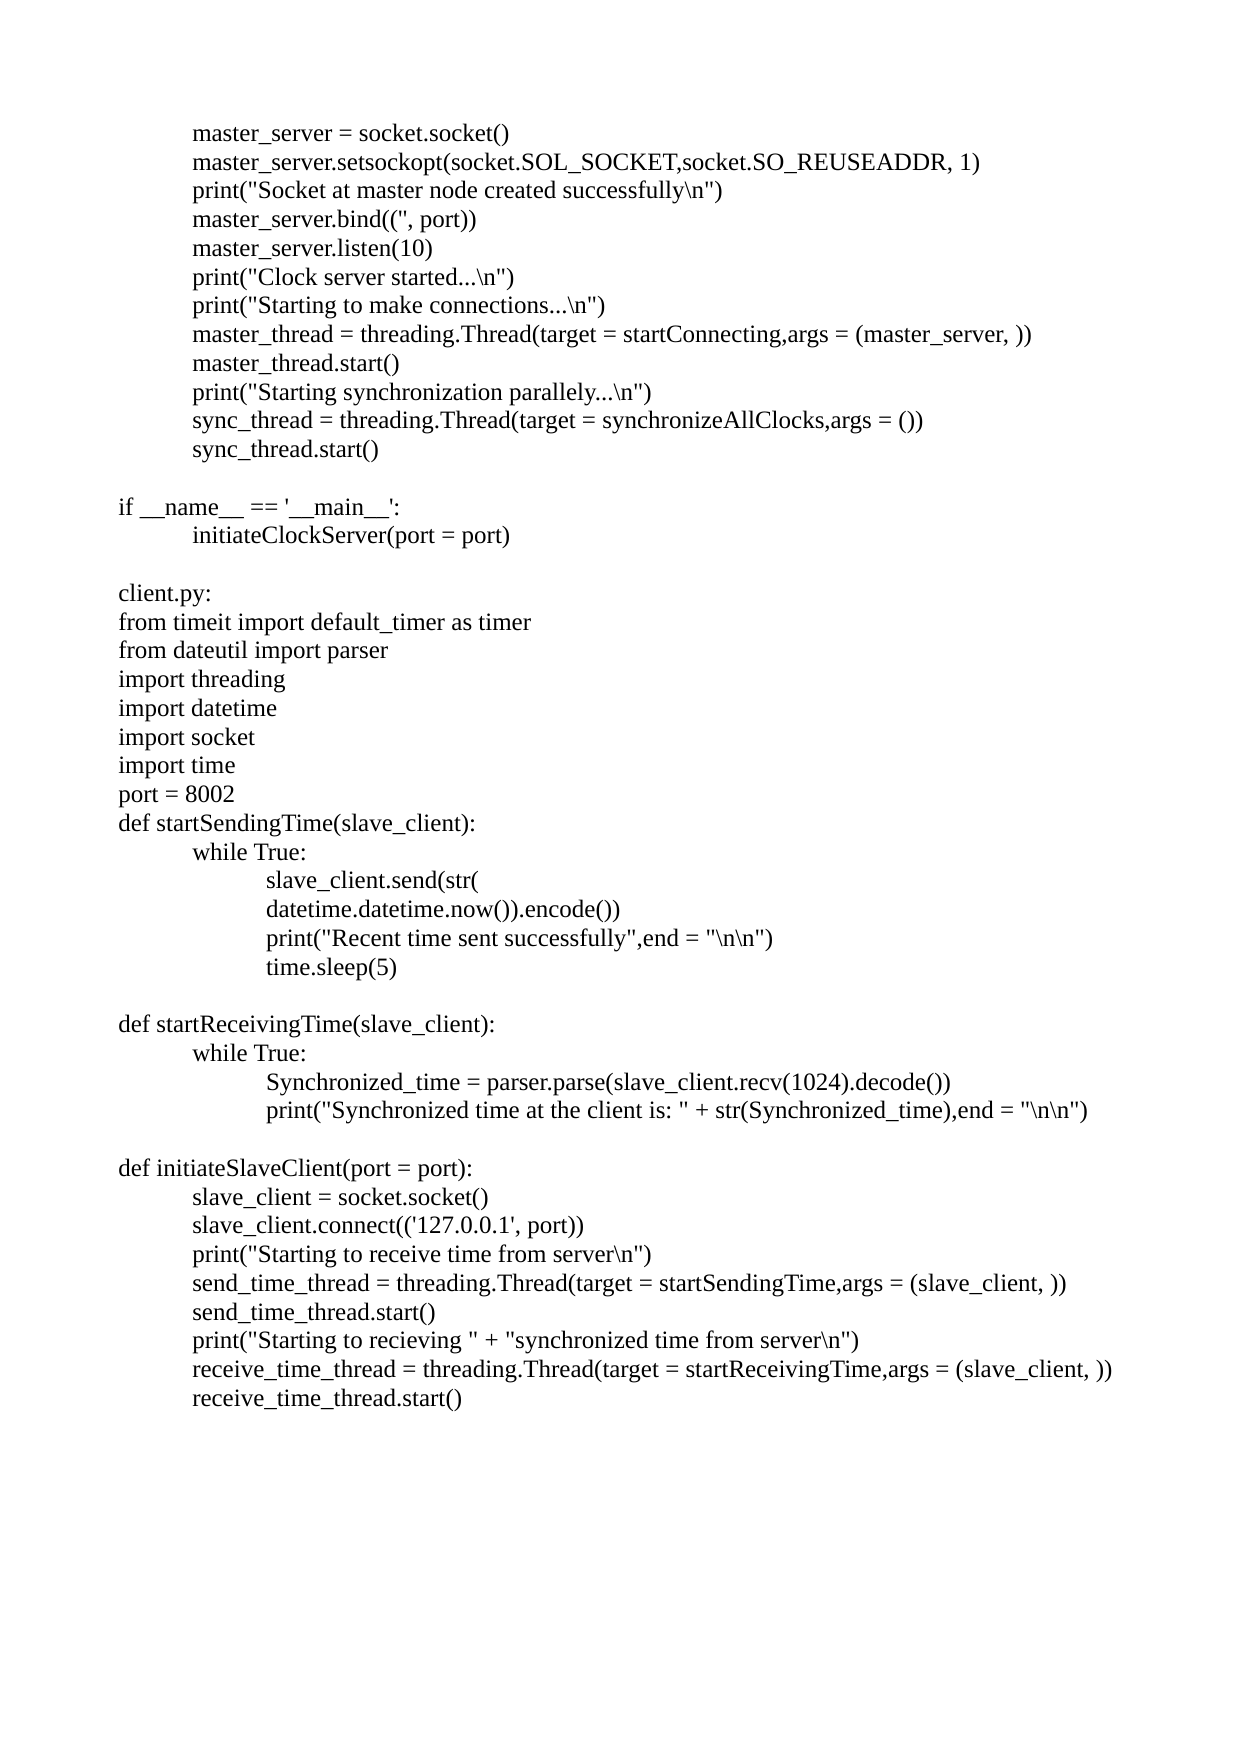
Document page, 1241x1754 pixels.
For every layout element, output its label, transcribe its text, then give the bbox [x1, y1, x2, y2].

text sync_thread.start() [118, 434, 1122, 463]
text def initiateSlaveClient(port = port): [118, 1153, 1122, 1182]
text import time [118, 751, 1122, 779]
text def startSendingTime(slave_client): [118, 808, 1122, 837]
text master_server.setsockopt(socket.SOL_SOCKET,socket.SO_REUSEADDR, 1) [118, 147, 1122, 176]
text from dateutil import parser [118, 636, 1122, 664]
text print("Starting synchronization parallely...\n") [118, 377, 1122, 406]
text print("Clock server started...\n") [118, 262, 1122, 291]
text initiateClockServer(port = port) client.py: from timeit import default_timer as timer [118, 521, 1122, 636]
text while True: [118, 1038, 1122, 1067]
text slave_client.send(str( [118, 866, 1122, 894]
text print("Starting to recieving " + "synchronized time from server\n") [118, 1326, 1122, 1354]
text port = 8002 [118, 779, 1122, 808]
text master_server.listen(10) [118, 233, 1122, 262]
text if __name__ == '__main__': [118, 492, 1122, 521]
text def startReceivingTime(slave_client): [118, 1009, 1122, 1038]
text slave_client.connect(('127.0.0.1', port)) [118, 1211, 1122, 1239]
text print("Starting to receive time from server\n") [118, 1239, 1122, 1268]
text while True: [118, 837, 1122, 866]
text print("Socket at master node created successfully\n") [118, 176, 1122, 204]
text import socket [118, 722, 1122, 751]
text print("Starting to make connections...\n") [118, 291, 1122, 319]
text import threading [118, 664, 1122, 693]
text master_thread = threading.Thread(target = startConnecting,args = (master_server, )) [118, 319, 1122, 348]
text print("Recent time sent successfully",end = "\n\n") [118, 923, 1122, 952]
text print("Synchronized time at the client is: " + str(Synchronized_time),end = "\n\n") [118, 1096, 1122, 1124]
text master_server = socket.socket() [118, 118, 1122, 147]
text receive_time_thread.start() [118, 1383, 1122, 1412]
text slave_client = socket.socket() [118, 1182, 1122, 1211]
text send_time_thread = threading.Thread(target = startSendingTime,args = (slave_client, )) [118, 1268, 1122, 1297]
text master_thread.start() [118, 348, 1122, 377]
text receive_time_thread = threading.Thread(target = startReceivingTime,args = (slave_client, )) [118, 1354, 1122, 1383]
text import datetime [118, 693, 1122, 722]
text Synchronized_time = parser.parse(slave_client.recv(1024).decode()) [118, 1067, 1122, 1096]
text time.sleep(5) [118, 952, 1122, 981]
text datetime.datetime.now()).encode()) [118, 894, 1122, 923]
text send_time_thread.start() [118, 1297, 1122, 1326]
text master_server.bind(('', port)) [118, 204, 1122, 233]
text sync_thread = threading.Thread(target = synchronizeAllClocks,args = ()) [118, 406, 1122, 434]
